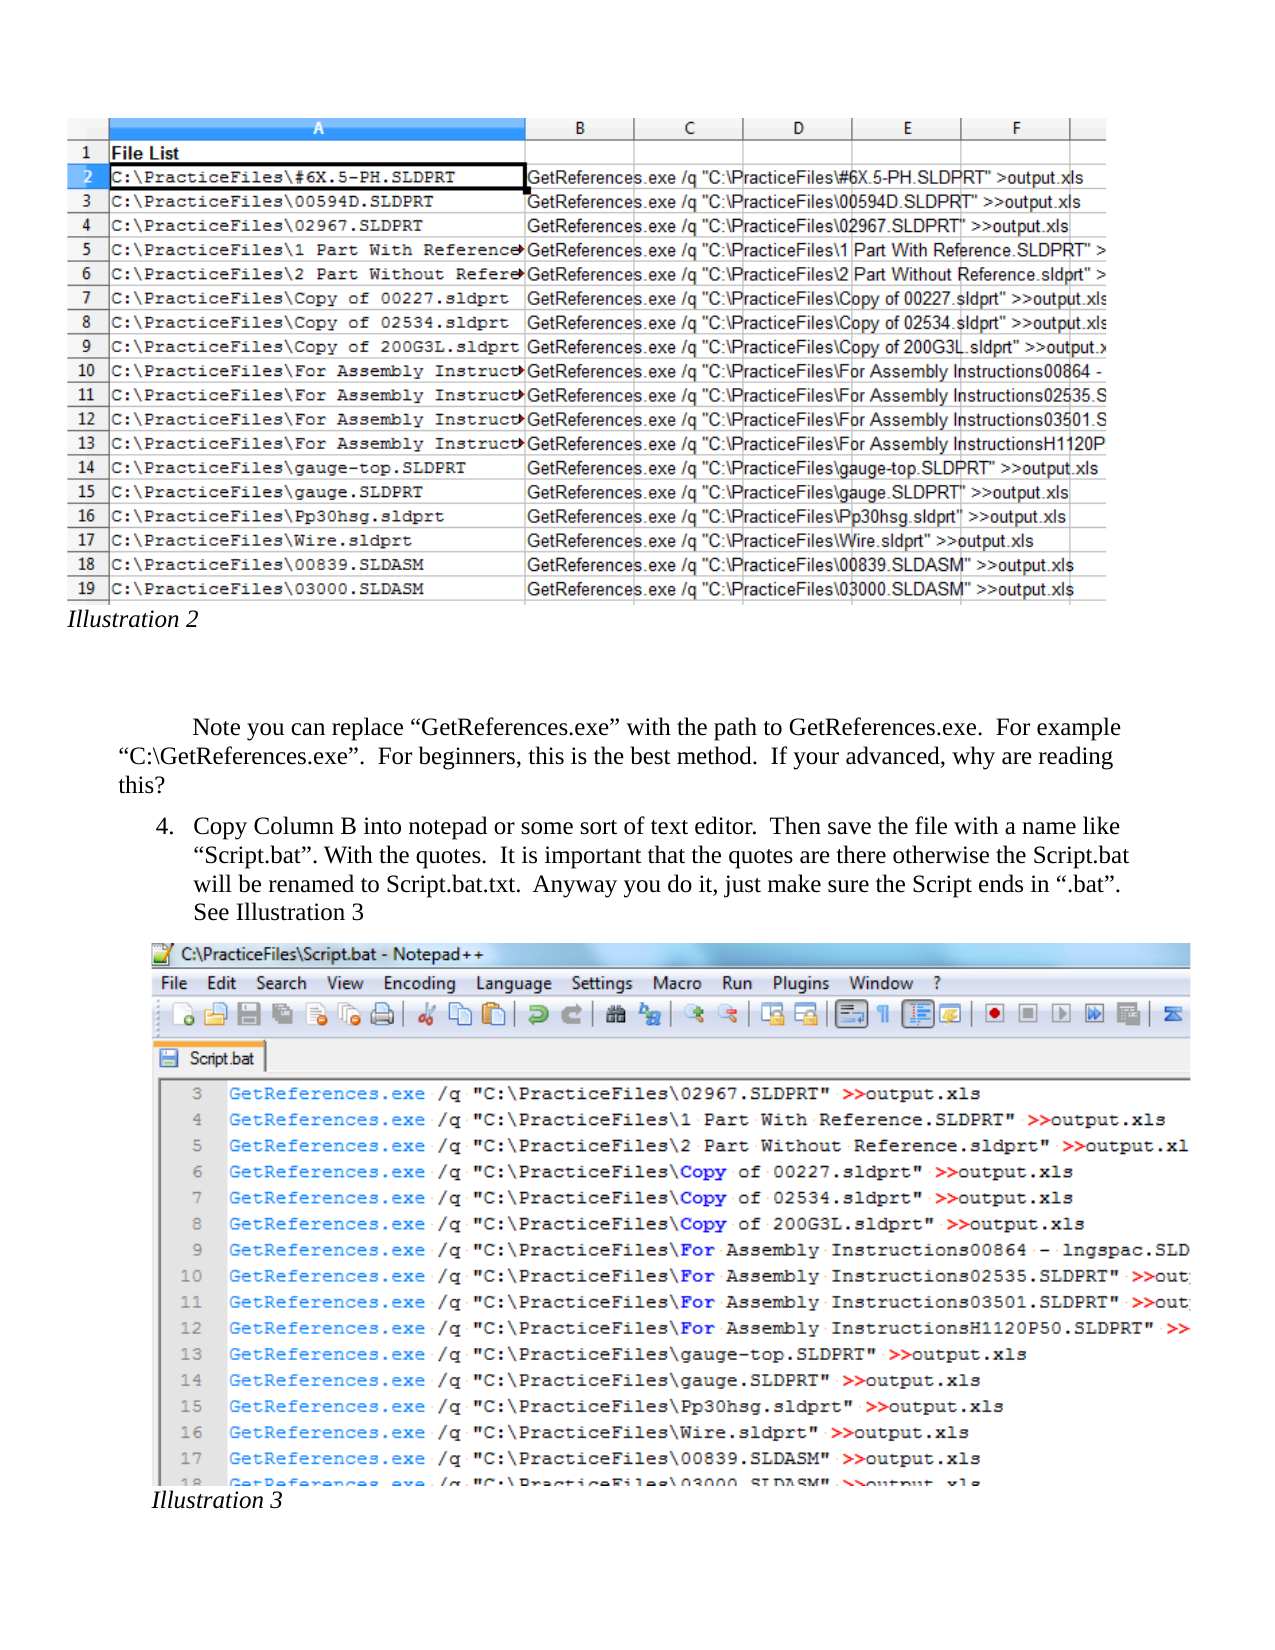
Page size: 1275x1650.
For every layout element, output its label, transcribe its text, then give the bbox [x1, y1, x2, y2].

list Copy Column B into notepad or some sort of text editor. Then save the file with a name like “Script.bat”. With the quotes. It is important that the quotes are there otherwise the Script.bat will be renamed to Script.bat.txt. Anyway you do it, just make sure the Script ends in “.bat”. See Illustration 3 [156, 811, 1157, 926]
text Illustration 2 [67, 118, 1275, 633]
text Illustration 3 [151, 943, 1275, 1514]
picture [67, 118, 1107, 605]
picture [151, 943, 1191, 1486]
text Note you can replace “GetReferences.exe” with the path to GetReferences.exe. For example “C:\GetReferences.exe”. For beginners, this is the best method. If your advanced, why are reading this? [118, 712, 1157, 799]
